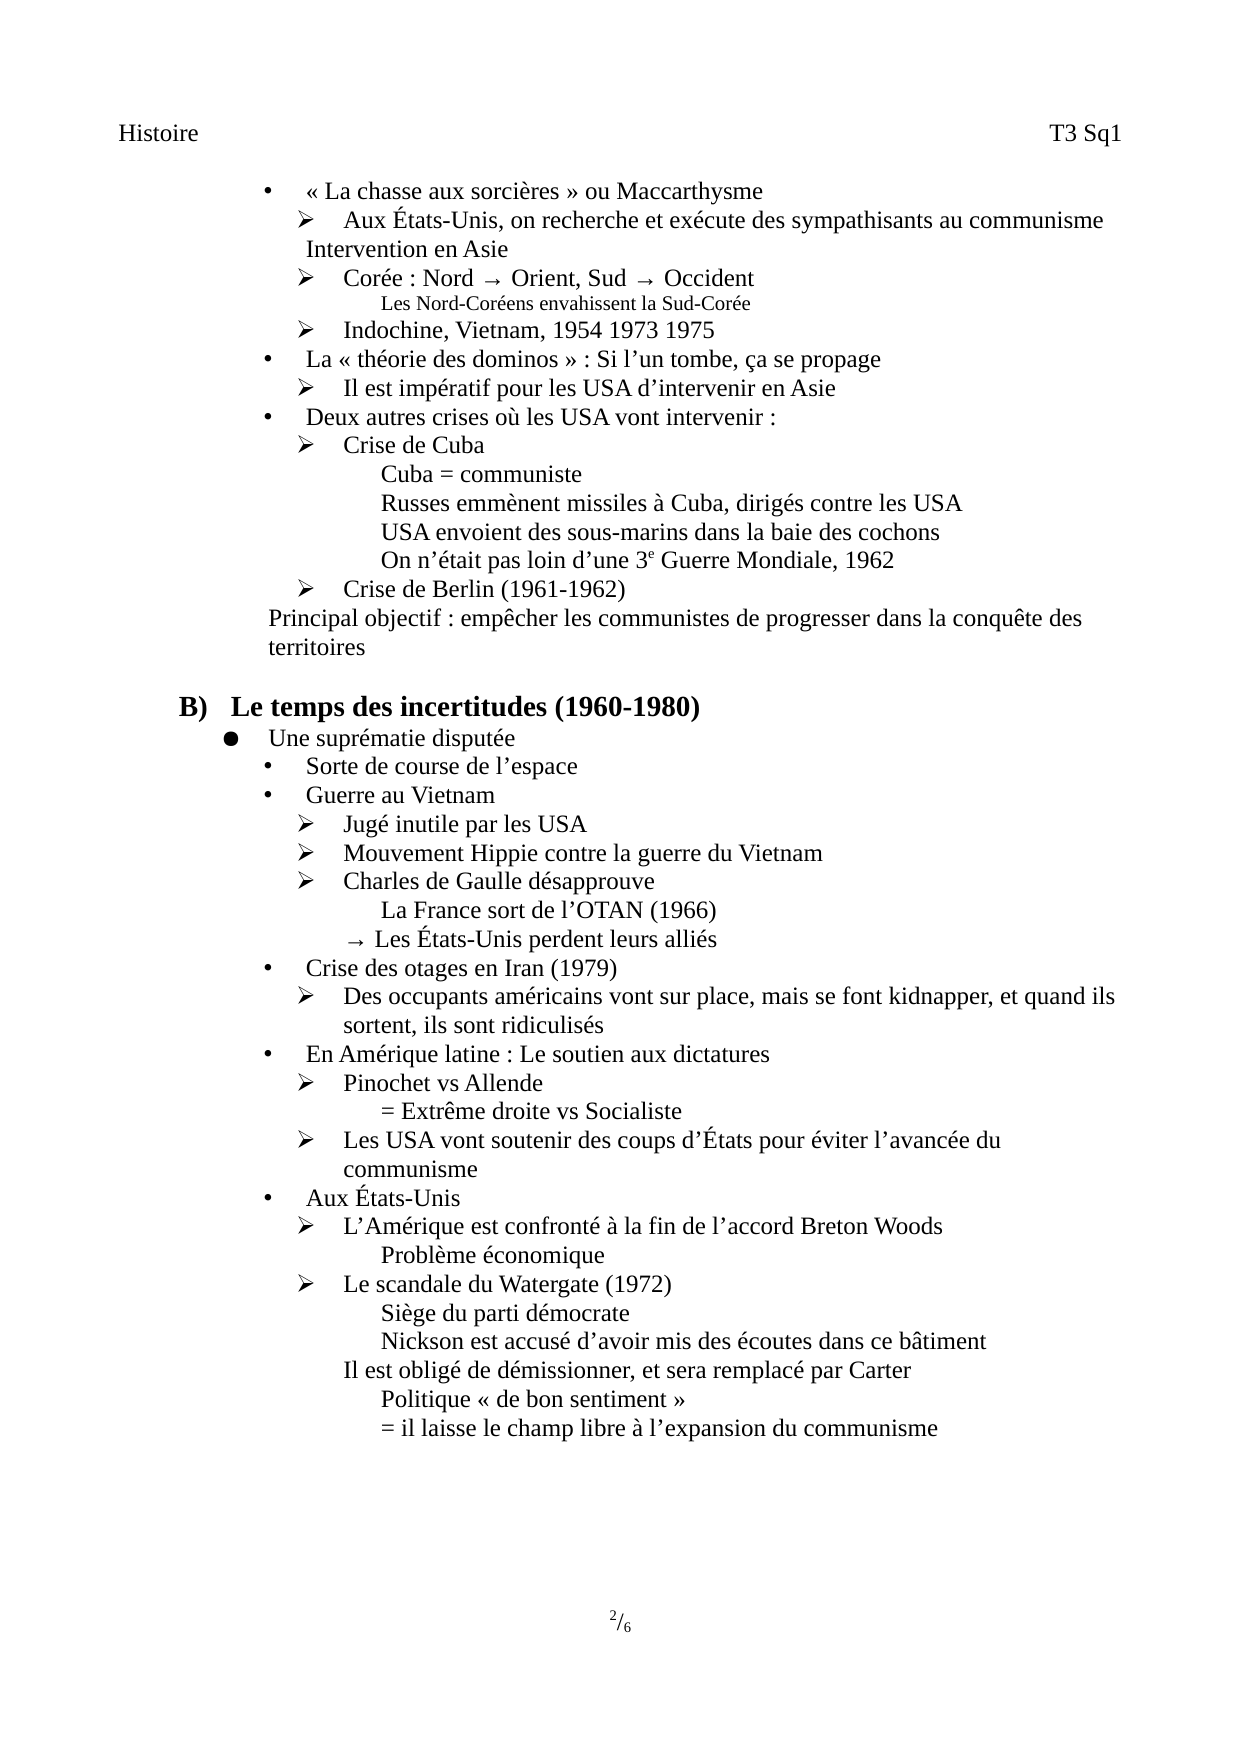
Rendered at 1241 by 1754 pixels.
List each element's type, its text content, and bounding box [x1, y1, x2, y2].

list Corée : Nord → Orient, Sud → Occident [306, 263, 1122, 291]
list Crise de Cuba [306, 430, 1122, 459]
list Aux États-Unis [268, 1183, 1122, 1211]
list Siège du parti démocrate [343, 1298, 1122, 1326]
list On n’était pas loin d’une 3e Guerre Mondiale, 1962 [343, 545, 1122, 574]
list Aux États-Unis, on recherche et exécute des sympathisants au communisme [306, 205, 1122, 234]
list En Amérique latine : Le soutien aux dictatures [268, 1039, 1122, 1068]
list Il est impératif pour les USA d’intervenir en Asie [306, 373, 1122, 402]
list Principal objectif : empêcher les communistes de progresser dans la conquête des territoires [231, 603, 1122, 660]
list Russes emmènent missiles à Cuba, dirigés contre les USA [343, 488, 1122, 517]
list Charles de Gaulle désapprouve [306, 866, 1122, 895]
list « La chasse aux sorcières » ou Maccarthysme [268, 176, 1122, 205]
list Une suprématie disputée [231, 723, 1122, 751]
list Crise de Berlin (1961-1962) [306, 574, 1122, 603]
list Crise des otages en Iran (1979) [268, 953, 1122, 981]
list Pinochet vs Allende [306, 1068, 1122, 1096]
list Deux autres crises où les USA vont intervenir : [268, 402, 1122, 430]
list Le temps des incertitudes (1960-1980) [193, 689, 1122, 723]
list Mouvement Hippie contre la guerre du Vietnam [306, 838, 1122, 866]
list Guerre au Vietnam [268, 780, 1122, 809]
list Problème économique [343, 1240, 1122, 1269]
list Jugé inutile par les USA [306, 809, 1122, 838]
list Des occupants américains vont sur place, mais se font kidnapper, et quand ils sortent, ils sont ridiculisés [306, 981, 1122, 1039]
list = Extrême droite vs Socialiste [343, 1096, 1122, 1125]
list Cuba = communiste [343, 459, 1122, 488]
list La France sort de l’OTAN (1966) [343, 895, 1122, 924]
list = il laisse le champ libre à l’expansion du communisme [343, 1413, 1122, 1441]
list La « théorie des dominos » : Si l’un tombe, ça se propage [268, 344, 1122, 373]
list Politique « de bon sentiment » [343, 1384, 1122, 1413]
list Intervention en Asie [268, 234, 1122, 263]
list Il est obligé de démissionner, et sera remplacé par Carter [306, 1355, 1122, 1384]
list Sorte de course de l’espace [268, 751, 1122, 780]
list Le scandale du Watergate (1972) [306, 1269, 1122, 1298]
list USA envoient des sous-marins dans la baie des cochons [343, 517, 1122, 545]
list Les Nord-Coréens envahissent la Sud-Corée [343, 291, 1122, 315]
list Indochine, Vietnam, 1954 1973 1975 [306, 315, 1122, 344]
list Les USA vont soutenir des coups d’États pour éviter l’avancée du communisme [306, 1125, 1122, 1183]
list Nickson est accusé d’avoir mis des écoutes dans ce bâtiment [343, 1326, 1122, 1355]
list → Les États-Unis perdent leurs alliés [306, 924, 1122, 953]
list L’Amérique est confronté à la fin de l’accord Breton Woods [306, 1211, 1122, 1240]
